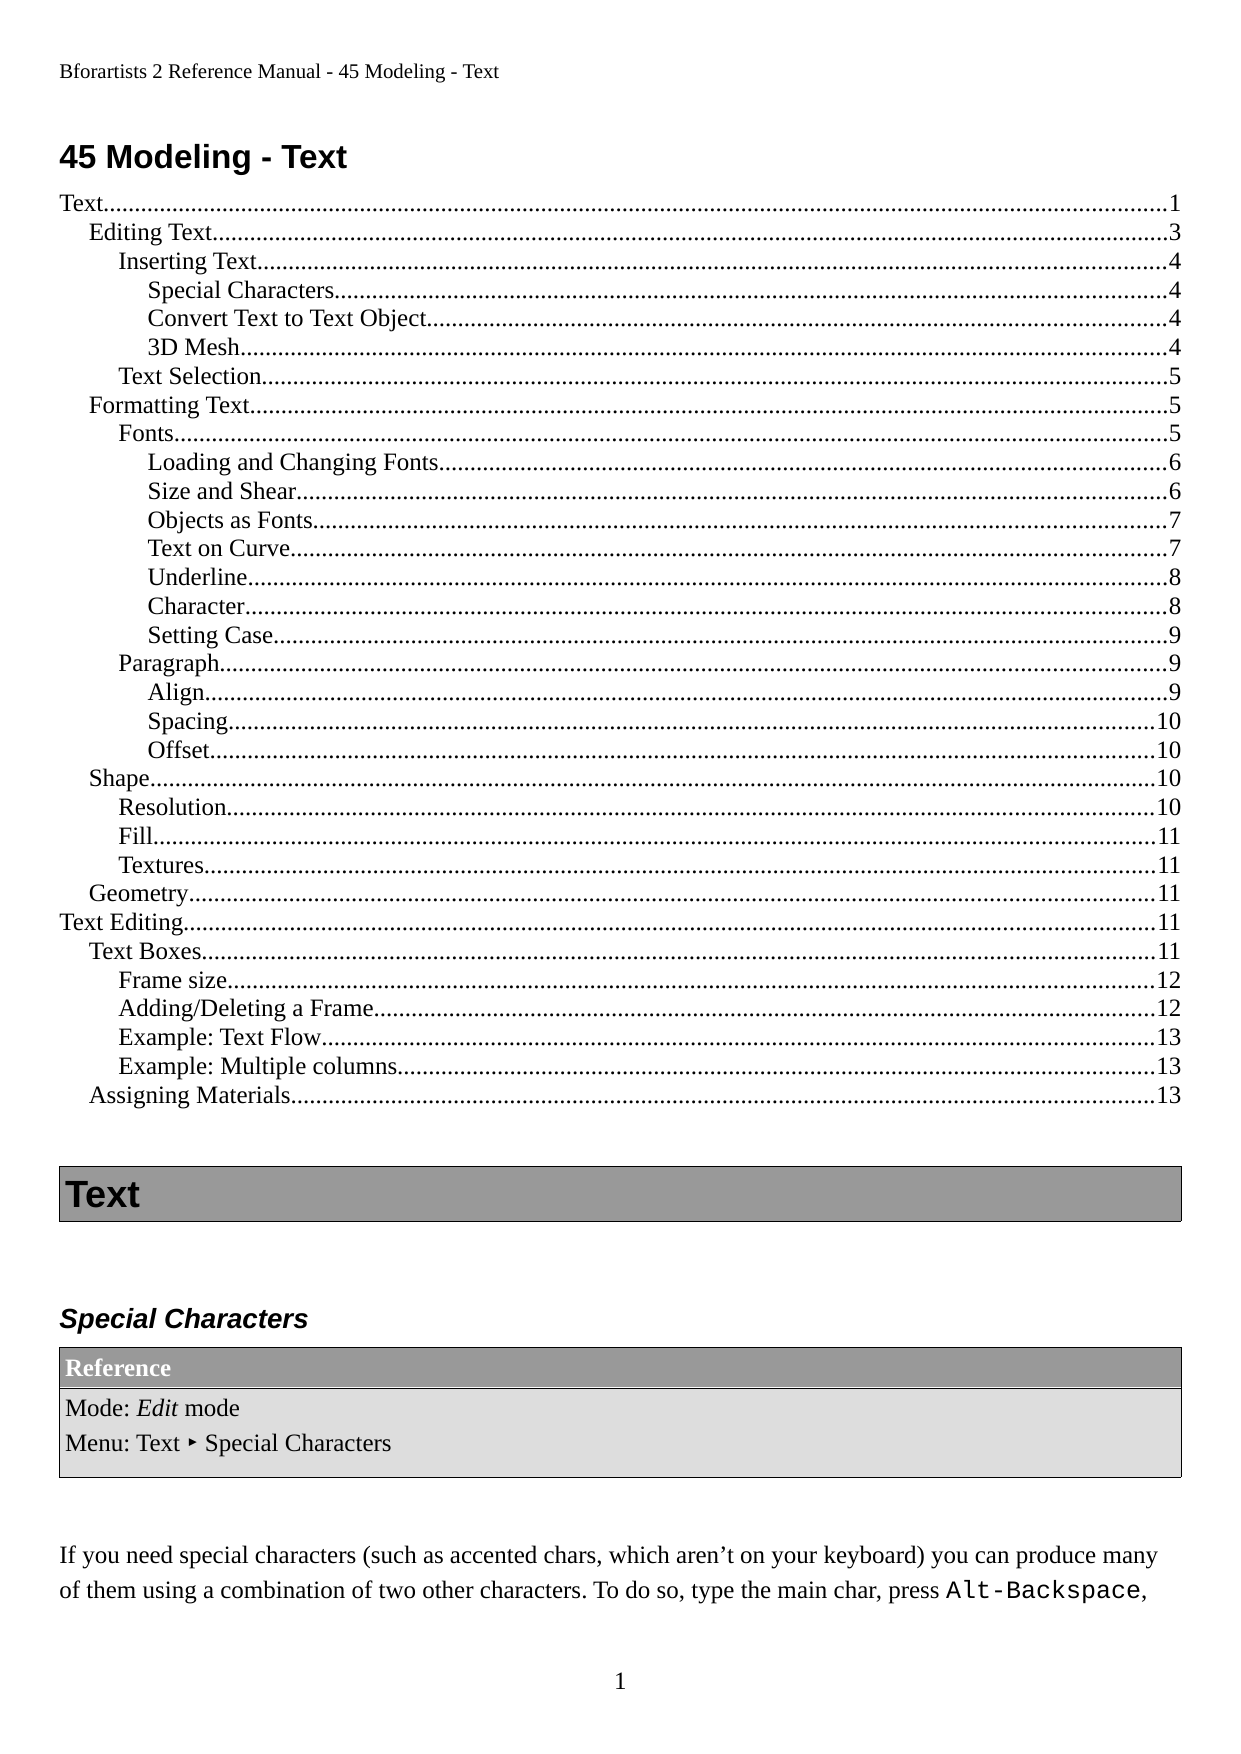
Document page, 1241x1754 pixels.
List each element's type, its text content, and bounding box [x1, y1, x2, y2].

table_header Reference [60, 1348, 1181, 1387]
text Character 8 [147, 591, 1181, 620]
text Adding/Deleting a Frame 12 [118, 993, 1181, 1022]
text Convert Text to Text Object 4 [147, 303, 1181, 332]
text Assigning Materials 13 [88, 1080, 1181, 1108]
text Example: Text Flow 13 [118, 1022, 1181, 1051]
text Formatting Text 5 [88, 390, 1181, 418]
text Text on Curve 7 [147, 533, 1181, 562]
subtitle 45 Modeling - Text [59, 138, 1181, 176]
text 3D Mesh 4 [147, 332, 1181, 361]
text Resolution 10 [118, 792, 1181, 821]
text Fonts 5 [118, 418, 1181, 447]
text Geometry 11 [88, 878, 1181, 907]
text Objects as Fonts 7 [147, 505, 1181, 533]
table_header Text [60, 1167, 1181, 1221]
text Example: Multiple columns 13 [118, 1051, 1181, 1080]
text Text Boxes 11 [88, 936, 1181, 965]
text Loading and Changing Fonts 6 [147, 447, 1181, 476]
text If you need special characters (such as accented chars, which aren’t on your keyboard) you can produce many of them using a combination of two other characters. To do so, type the main char, press Alt-Backspace, [59, 1540, 1181, 1606]
text Editing Text 3 [88, 217, 1181, 246]
text Text 1 [59, 188, 1181, 217]
text Shape 10 [88, 763, 1181, 792]
text Underline 8 [147, 562, 1181, 591]
text Textures 11 [118, 850, 1181, 878]
text Frame size 12 [118, 965, 1181, 993]
text Align 9 [147, 677, 1181, 706]
text Size and Shear 6 [147, 476, 1181, 505]
text Offset 10 [147, 735, 1181, 763]
text Paragraph 9 [118, 648, 1181, 677]
subtitle Special Characters [59, 1303, 1181, 1335]
text Text Editing 11 [59, 907, 1181, 936]
text Fill 11 [118, 821, 1181, 850]
text Setting Case 9 [147, 620, 1181, 648]
table_cell Mode: Edit mode Menu: Text ‣ Special Characters [60, 1389, 1181, 1477]
text Spacing 10 [147, 706, 1181, 735]
text Text Selection 5 [118, 361, 1181, 390]
text Special Characters 4 [147, 275, 1181, 303]
text Inserting Text 4 [118, 246, 1181, 275]
